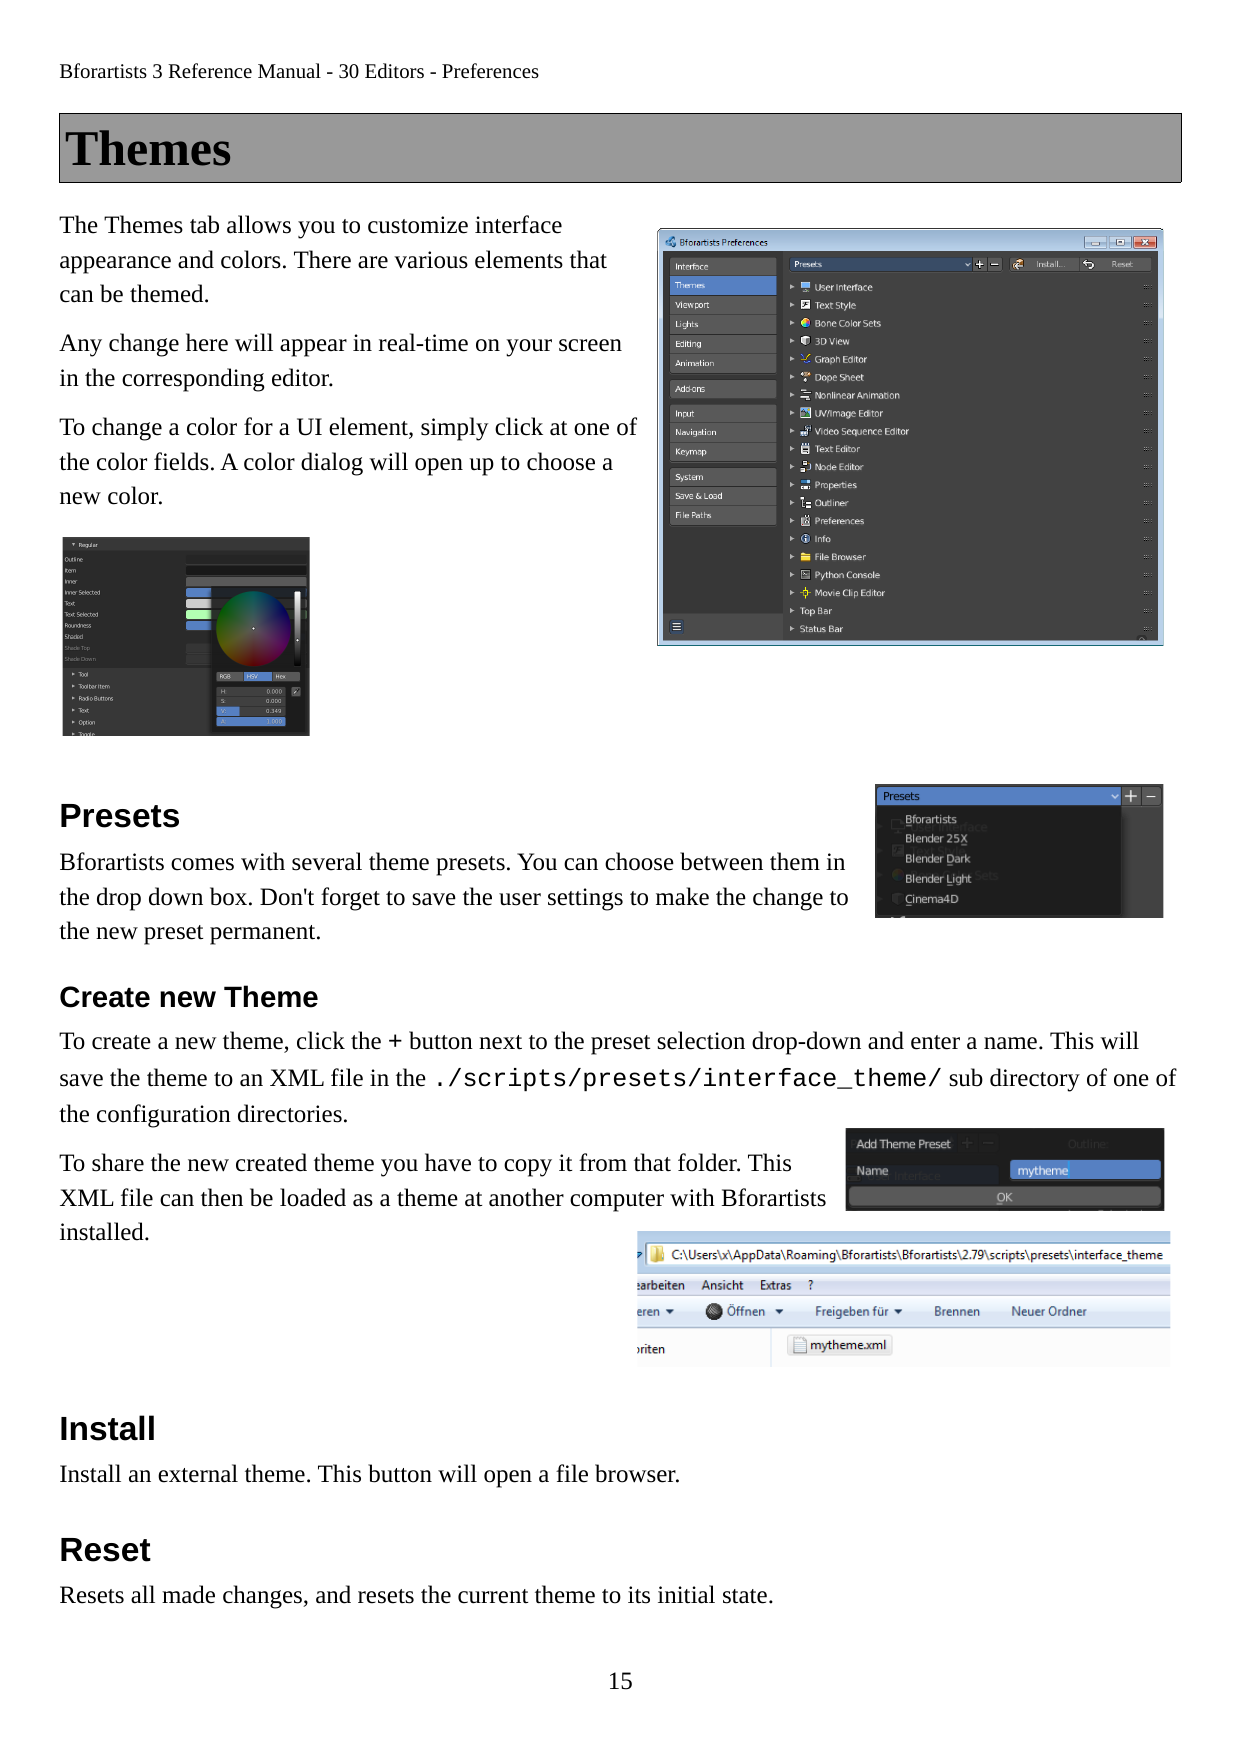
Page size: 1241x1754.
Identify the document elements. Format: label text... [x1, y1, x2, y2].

text Any change here will appear in real-time on your screen in the corresponding editor. [59, 328, 657, 392]
text Install an external theme. This button will open a file browser. [59, 1459, 1181, 1488]
text The Themes tab allows you to customize interface appearance and colors. There are various elements that can be themed. [59, 211, 1181, 308]
text To share the new created theme you have to copy it from that folder. This XML file can then be loaded as a theme at another computer with Bforartists installed. [59, 1148, 1181, 1246]
text To change a color for a UI element, simply click at one of the color fields. A color dialog will open up to choose a new color. [59, 412, 657, 510]
picture [62, 537, 310, 736]
subtitle Presets [59, 796, 875, 835]
picture [845, 1128, 1165, 1211]
text To create a new theme, click the + button next to the preset selection drop-down and enter a name. This will save the theme to an XML file in the ./scripts/presets/interface_theme/ sub directory of one of the configuration directories. [59, 1026, 1181, 1128]
picture [637, 1231, 1171, 1367]
text Bforartists comes with several theme presets. You can choose between them in the drop down box. Don't forget to save the user settings to make the change to the new preset permanent. [59, 847, 1181, 945]
subtitle Install [59, 1408, 1181, 1447]
text Resets all made changes, and resets the current theme to its initial state. [59, 1581, 1181, 1609]
picture [657, 228, 1164, 646]
picture [875, 784, 1164, 918]
table_header Themes [60, 114, 1181, 182]
subtitle Create new Theme [59, 980, 1181, 1014]
subtitle [1164, 796, 1181, 835]
subtitle Reset [59, 1529, 1181, 1568]
